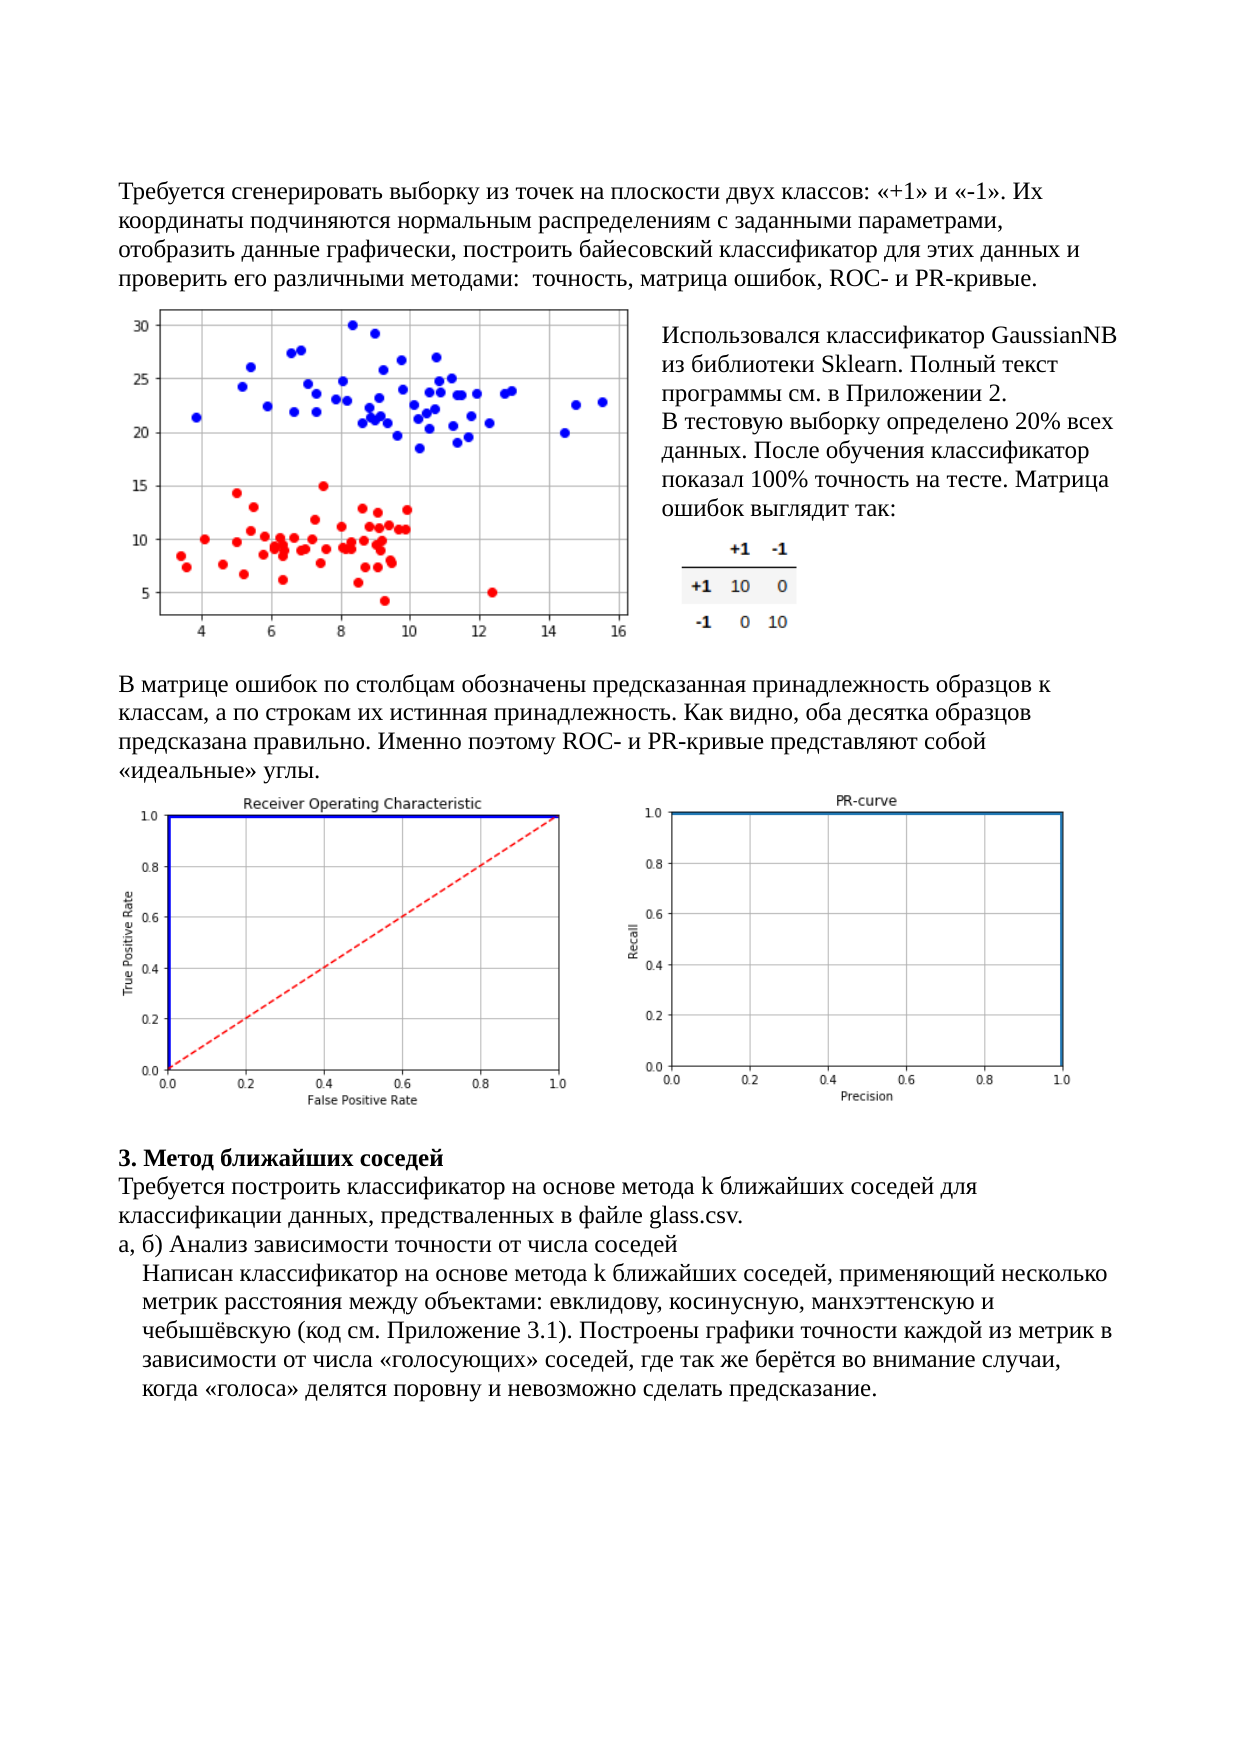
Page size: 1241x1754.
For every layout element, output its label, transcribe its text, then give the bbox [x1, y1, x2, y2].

text 3. Метод ближайших соседей [118, 1143, 1122, 1171]
picture [662, 527, 814, 640]
picture [122, 302, 637, 648]
text Использовался классификатор GaussianNB из библиотеки Sklearn. Полный текст программы см. в Приложении 2. [661, 320, 1122, 406]
text В тестовую выборку определено 20% всех данных. После обучения классификатор показал 100% точность на тесте. Матрица ошибок выглядит так: [661, 406, 1122, 521]
text а, б) Анализ зависимости точности от числа соседей [118, 1229, 1122, 1258]
text Требуется сгенерировать выборку из точек на плоскости двух классов: «+1» и «-1». Их координаты подчиняются нормальным распределениям с заданными параметрами, отобразить данные графически, построить байесовский классификатор для этих данных и проверить его различными методами: точность, матрица ошибок, ROС- и PR-кривые. [118, 176, 1122, 291]
text Написан классификатор на основе метода k ближайших соседей, применяющий несколько метрик расстояния между объектами: евклидову, косинусную, манхэттенскую и чебышёвскую (код см. Приложение 3.1). Построены графики точности каждой из метрик в зависимости от числа «голосующих» соседей, где так же берётся во внимание случаи, когда «голоса» делятся поровну и невозможно сделать предсказание. [142, 1258, 1122, 1401]
text В матрице ошибок по столбцам обозначены предсказанная принадлежность образцов к классам, а по строкам их истинная принадлежность. Как видно, оба десятка образцов предсказана правильно. Именно поэтому ROC- и PR-кривые представляют собой «идеальные» углы. [118, 669, 1122, 784]
text Требуется построить классификатор на основе метода k ближайших соседей для классификации данных, предстваленных в файле glass.csv. [118, 1171, 1122, 1229]
picture [116, 789, 576, 1114]
picture [620, 786, 1079, 1110]
